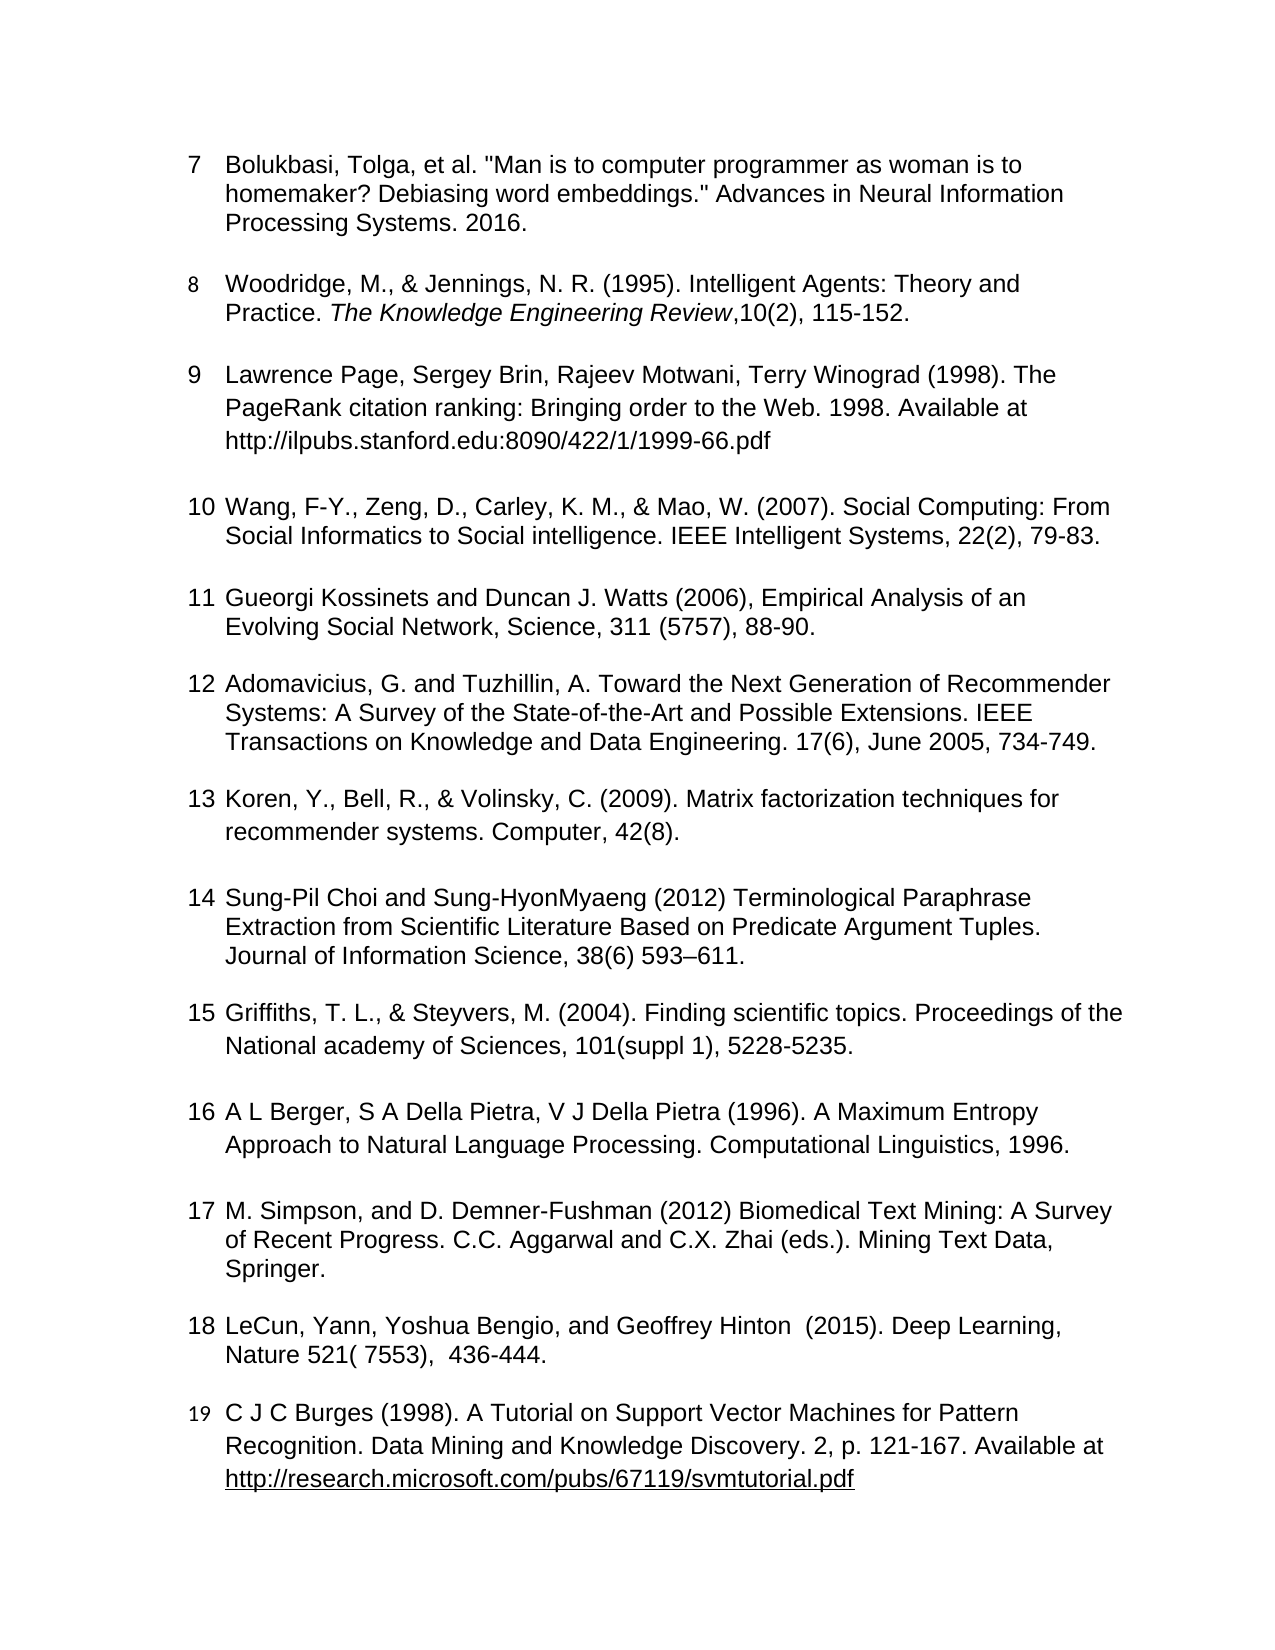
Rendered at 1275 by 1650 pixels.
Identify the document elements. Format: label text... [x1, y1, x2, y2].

list Koren, Y., Bell, R., & Volinsky, C. (2009). Matrix factorization techniques for recommender systems. Computer, 42(8). [187, 784, 1125, 846]
list Gueorgi Kossinets and Duncan J. Watts (2006), Empirical Analysis of an Evolving Social Network, Science, 311 (5757), 88-90. [187, 583, 1125, 669]
list Wang, F-Y., Zeng, D., Carley, K. M., & Mao, W. (2007). Social Computing: From Social Informatics to Social intelligence. IEEE Intelligent Systems, 22(2), 79-83. [187, 492, 1125, 550]
list Bolukbasi, Tolga, et al. "Man is to computer programmer as woman is to homemaker? Debiasing word embeddings." Advances in Neural Information Processing Systems. 2016. [187, 150, 1125, 236]
list Lawrence Page, Sergey Brin, Rajeev Motwani, Terry Winograd (1998). The PageRank citation ranking: Bringing order to the Web. 1998. Available at http://ilpubs.stanford.edu:8090/422/1/1999-66.pdf [187, 360, 1125, 455]
list Woodridge, M., & Jennings, N. R. (1995). Intelligent Agents: Theory and Practice. The Knowledge Engineering Review,10(2), 115-152. [187, 269, 1125, 327]
list M. Simpson, and D. Demner-Fushman (2012) Biomedical Text Mining: A Survey of Recent Progress. C.C. Aggarwal and C.X. Zhai (eds.). Mining Text Data, Springer. [187, 1196, 1125, 1282]
list C J C Burges (1998). A Tutorial on Support Vector Machines for Pattern Recognition. Data Mining and Knowledge Discovery. 2, p. 121-167. Available at http://research.microsoft.com/pubs/67119/svmtutorial.pdf [187, 1397, 1125, 1493]
list Adomavicius, G. and Tuzhillin, A. Toward the Next Generation of Recommender Systems: A Survey of the State-of-the-Art and Possible Extensions. IEEE Transactions on Knowledge and Data Engineering. 17(6), June 2005, 734-749. [187, 669, 1125, 755]
list A L Berger, S A Della Pietra, V J Della Pietra (1996). A Maximum Entropy Approach to Natural Language Processing. Computational Linguistics, 1996. [187, 1097, 1125, 1159]
list Sung-Pil Choi and Sung-HyonMyaeng (2012) Terminological Paraphrase Extraction from Scientific Literature Based on Predicate Argument Tuples. Journal of Information Science, 38(6) 593–611. [187, 883, 1125, 969]
list LeCun, Yann, Yoshua Bengio, and Geoffrey Hinton (2015). Deep Learning, Nature 521( 7553), 436-444. [187, 1311, 1125, 1369]
list Griffiths, T. L., & Steyvers, M. (2004). Finding scientific topics. Proceedings of the National academy of Sciences, 101(suppl 1), 5228-5235. [187, 998, 1125, 1093]
